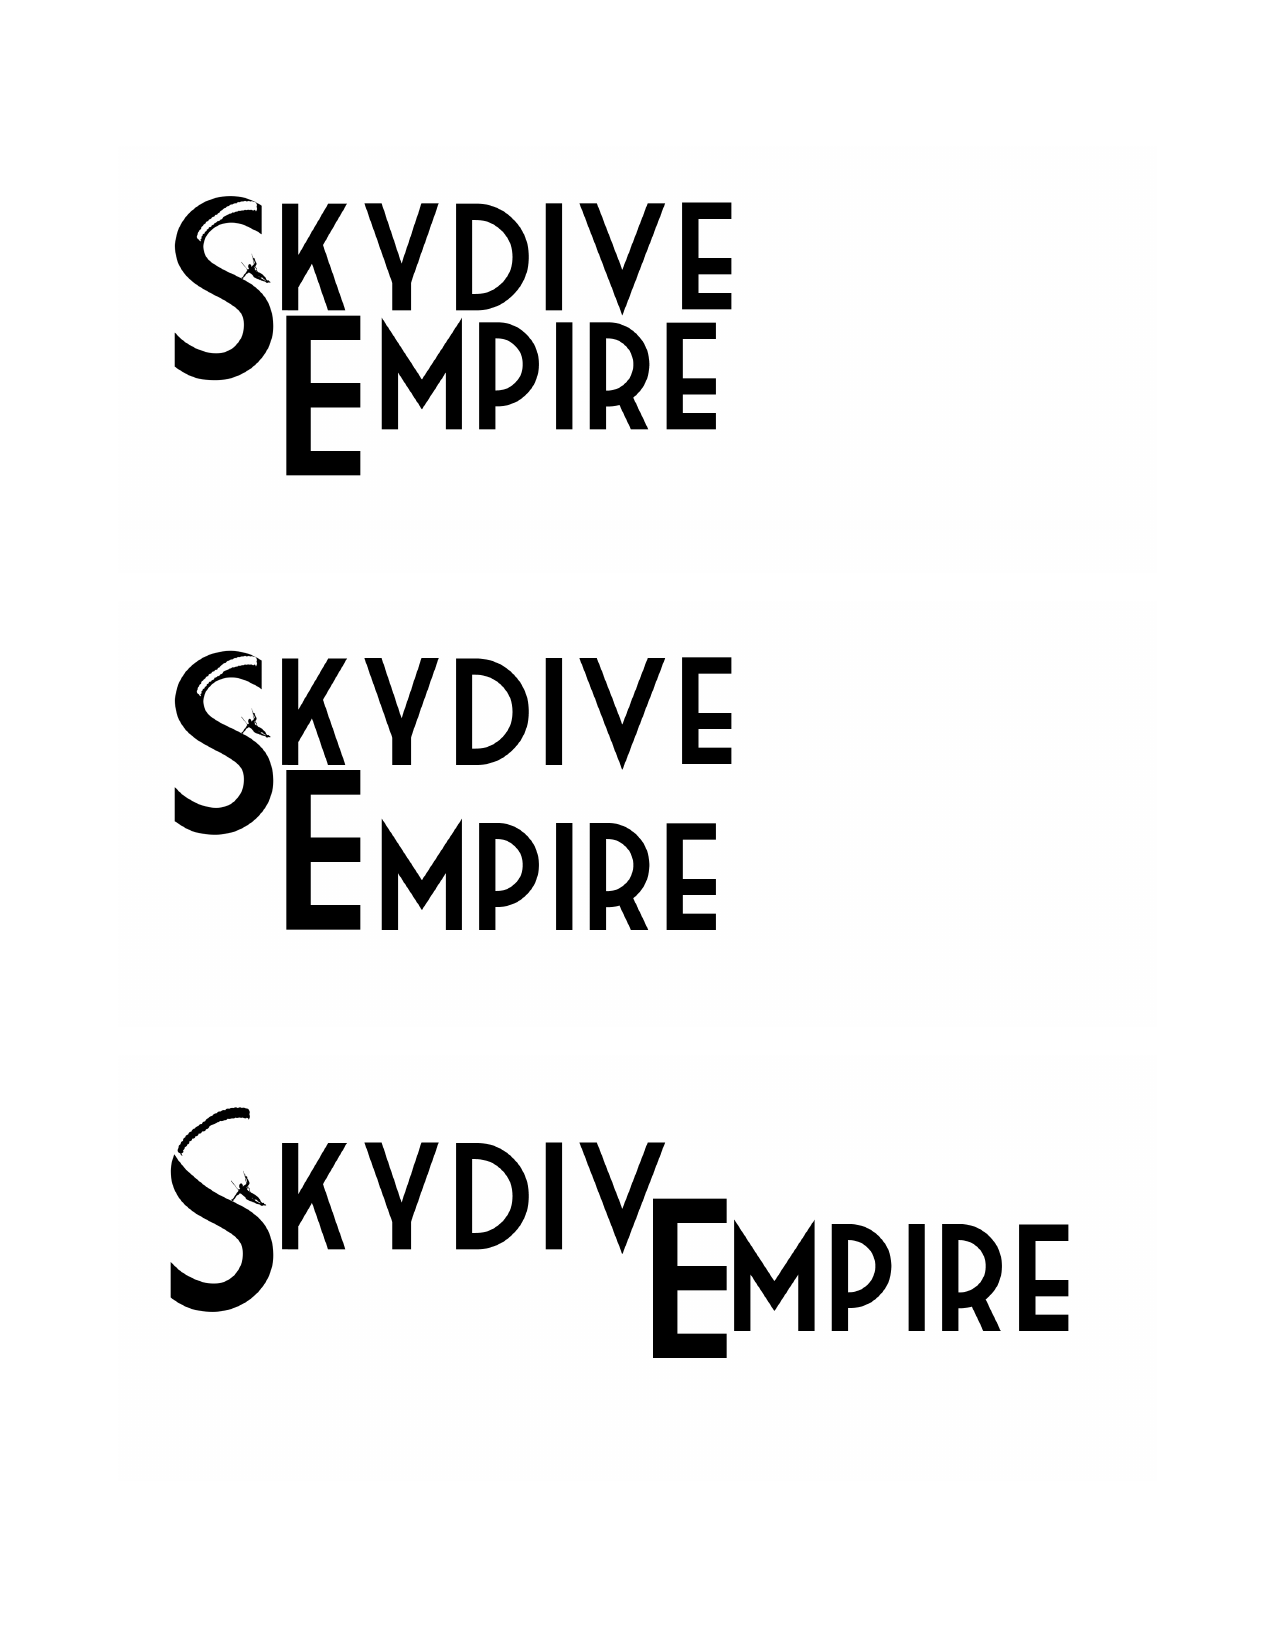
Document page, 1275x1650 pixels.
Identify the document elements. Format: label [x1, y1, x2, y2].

picture [118, 1055, 1157, 1481]
picture [118, 146, 1157, 573]
picture [118, 601, 1157, 1027]
